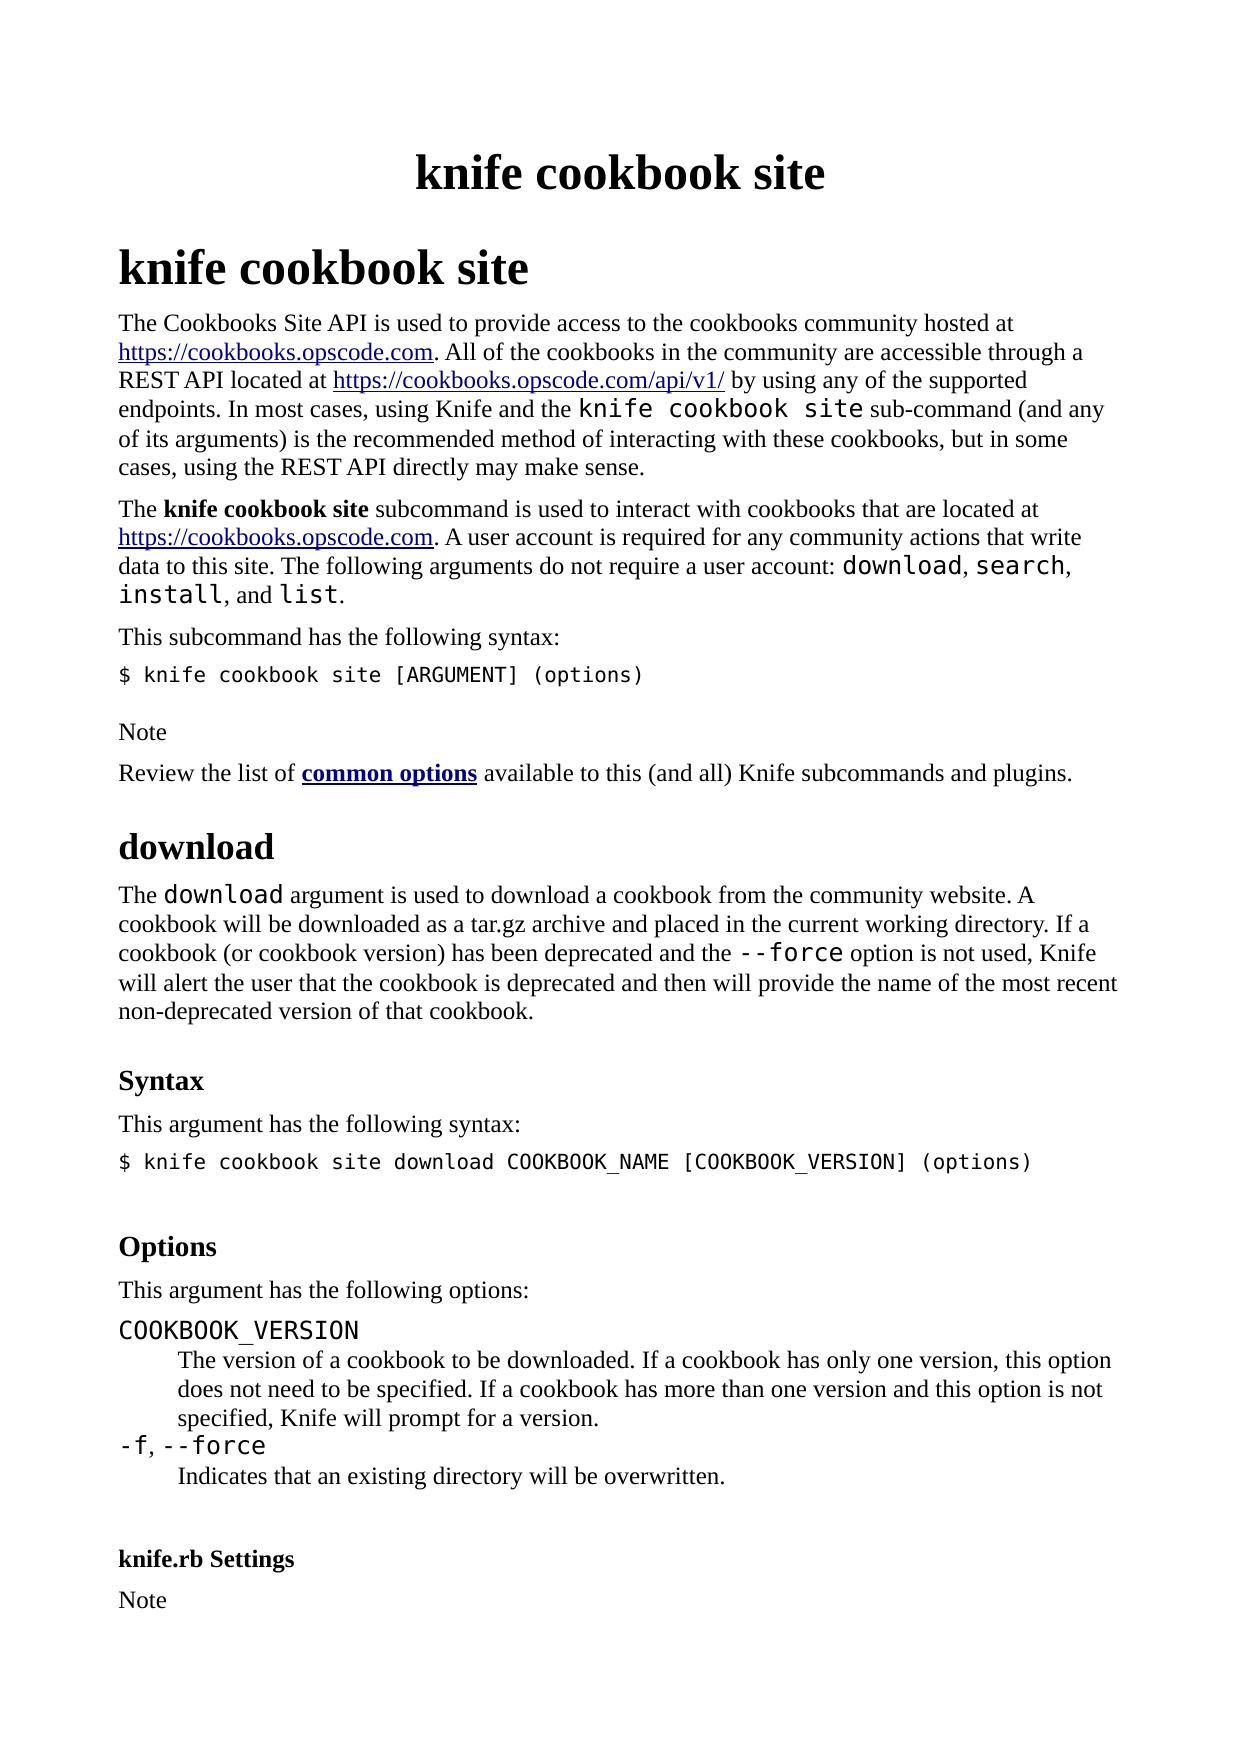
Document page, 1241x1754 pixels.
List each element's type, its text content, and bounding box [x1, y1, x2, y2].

subtitle Options [118, 1229, 1122, 1262]
text Note [118, 717, 1122, 746]
subtitle knife cookbook site [118, 238, 1122, 296]
subtitle knife cookbook site [118, 143, 1122, 201]
text This subcommand has the following syntax: [118, 622, 1122, 651]
subtitle knife.rb Settings [118, 1544, 1122, 1573]
text Review the list of common options available to this (and all) Knife subcommands and plugins. [118, 758, 1122, 787]
subtitle -f, --force [118, 1431, 1122, 1461]
list The version of a cookbook to be downloaded. If a cookbook has only one version, this option does not need to be specified. If a cookbook has more than one version and this option is not specified, Knife will prompt for a version. [177, 1345, 1122, 1431]
subtitle download [118, 825, 1122, 868]
text $ knife cookbook site [ARGUMENT] (options) [118, 663, 1122, 688]
text The download argument is used to download a cookbook from the community website. A cookbook will be downloaded as a tar.gz archive and placed in the current working directory. If a cookbook (or cookbook version) has been deprecated and the --force option is not used, Knife will alert the user that the cookbook is deprecated and then will provide the name of the most recent non-deprecated version of that cookbook. [118, 880, 1122, 1025]
text The knife cookbook site subcommand is used to interact with cookbooks that are located at https://cookbooks.opscode.com. A user account is required for any community actions that write data to this site. The following arguments do not require a user account: download, search, install, and list. [118, 494, 1122, 610]
text The Cookbooks Site API is used to provide access to the cookbooks community hosted at https://cookbooks.opscode.com. All of the cookbooks in the community are accessible through a REST API located at https://cookbooks.opscode.com/api/v1/ by using any of the supported endpoints. In most cases, using Knife and the knife cookbook site sub-command (and any of its arguments) is the recommended method of interacting with these cookbooks, but in some cases, using the REST API directly may make sense. [118, 308, 1122, 481]
subtitle Syntax [118, 1063, 1122, 1096]
text This argument has the following options: [118, 1275, 1122, 1303]
text $ knife cookbook site download COOKBOOK_NAME [COOKBOOK_VERSION] (options) [118, 1150, 1122, 1174]
text Note [118, 1585, 1122, 1614]
text This argument has the following syntax: [118, 1109, 1122, 1137]
subtitle COOKBOOK_VERSION [118, 1316, 1122, 1345]
list Indicates that an existing directory will be overwritten. [177, 1461, 1122, 1489]
